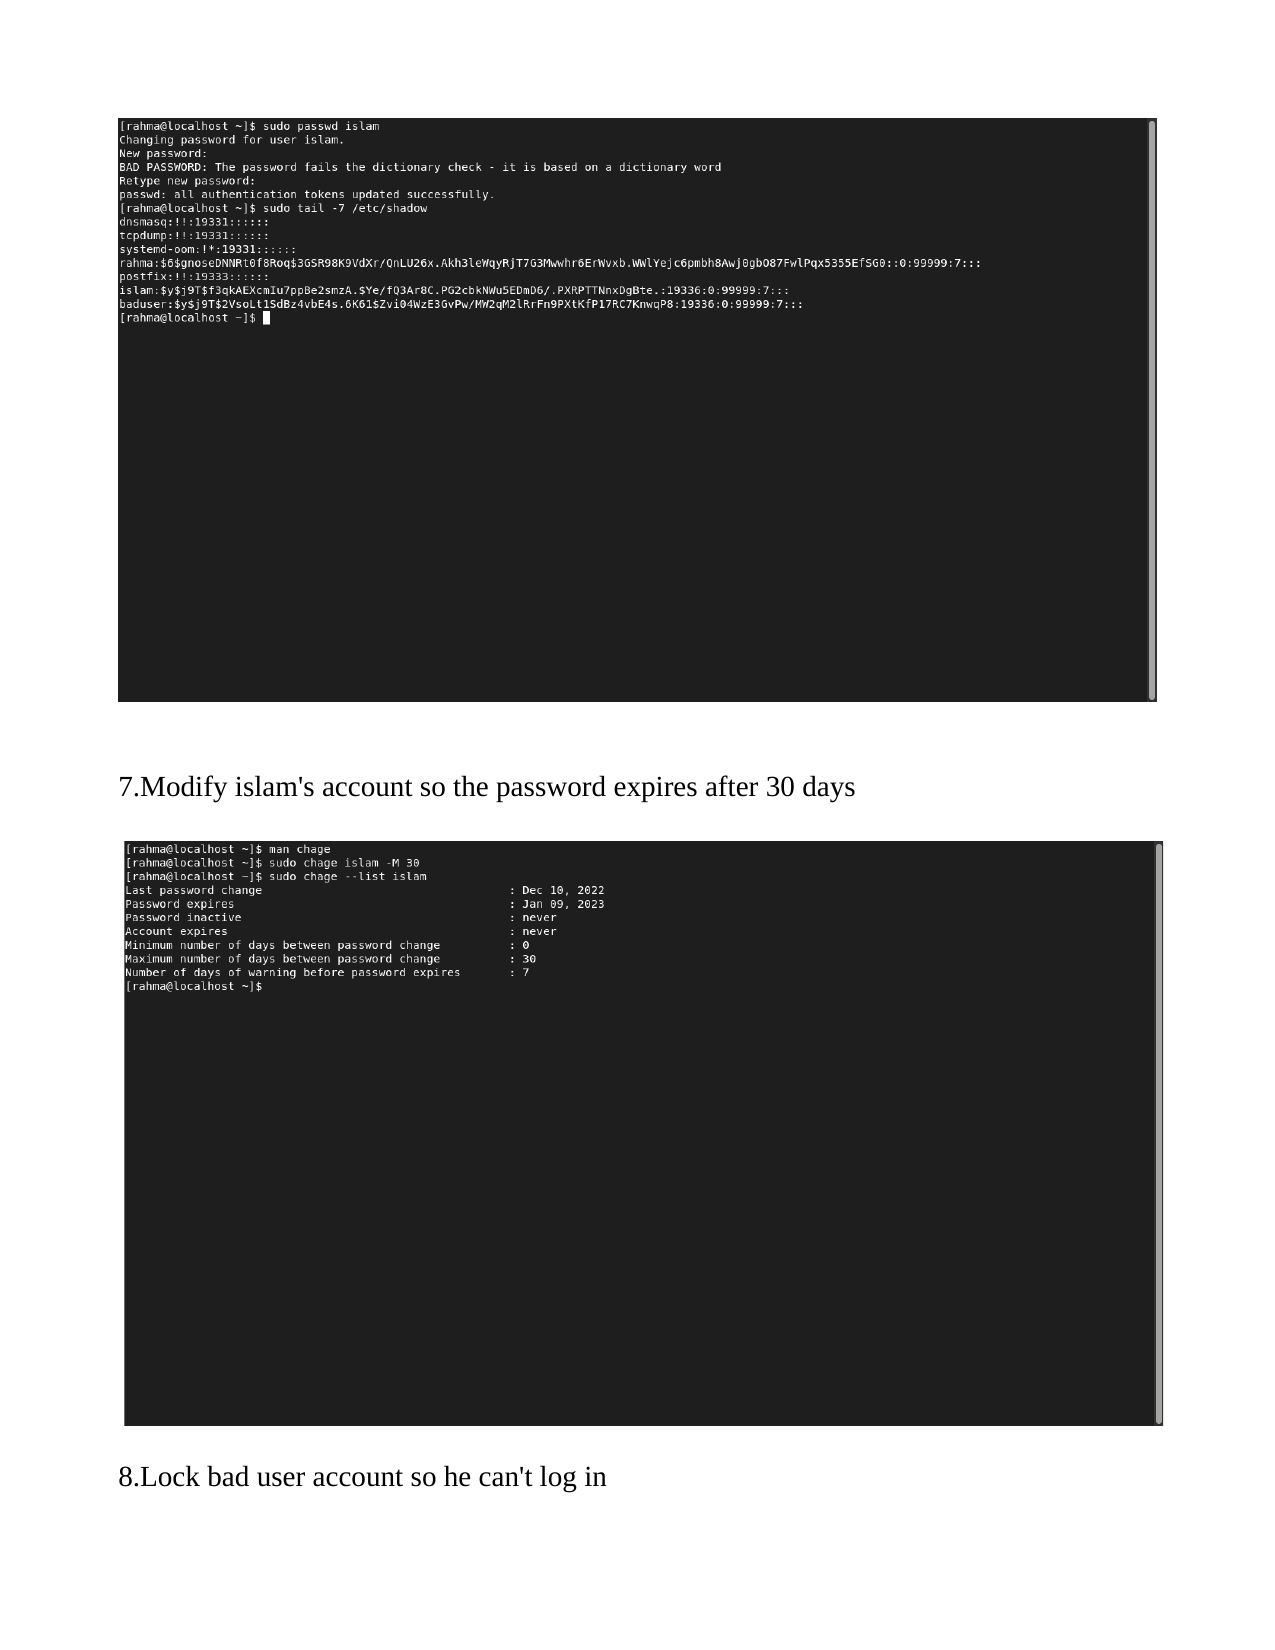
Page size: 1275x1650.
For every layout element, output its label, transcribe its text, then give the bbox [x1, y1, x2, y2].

text 7.Modify islam's account so the password expires after 30 days [118, 769, 1157, 803]
text 8.Lock bad user account so he can't log in [118, 1459, 1157, 1492]
picture [118, 118, 1157, 702]
picture [124, 841, 1164, 1426]
